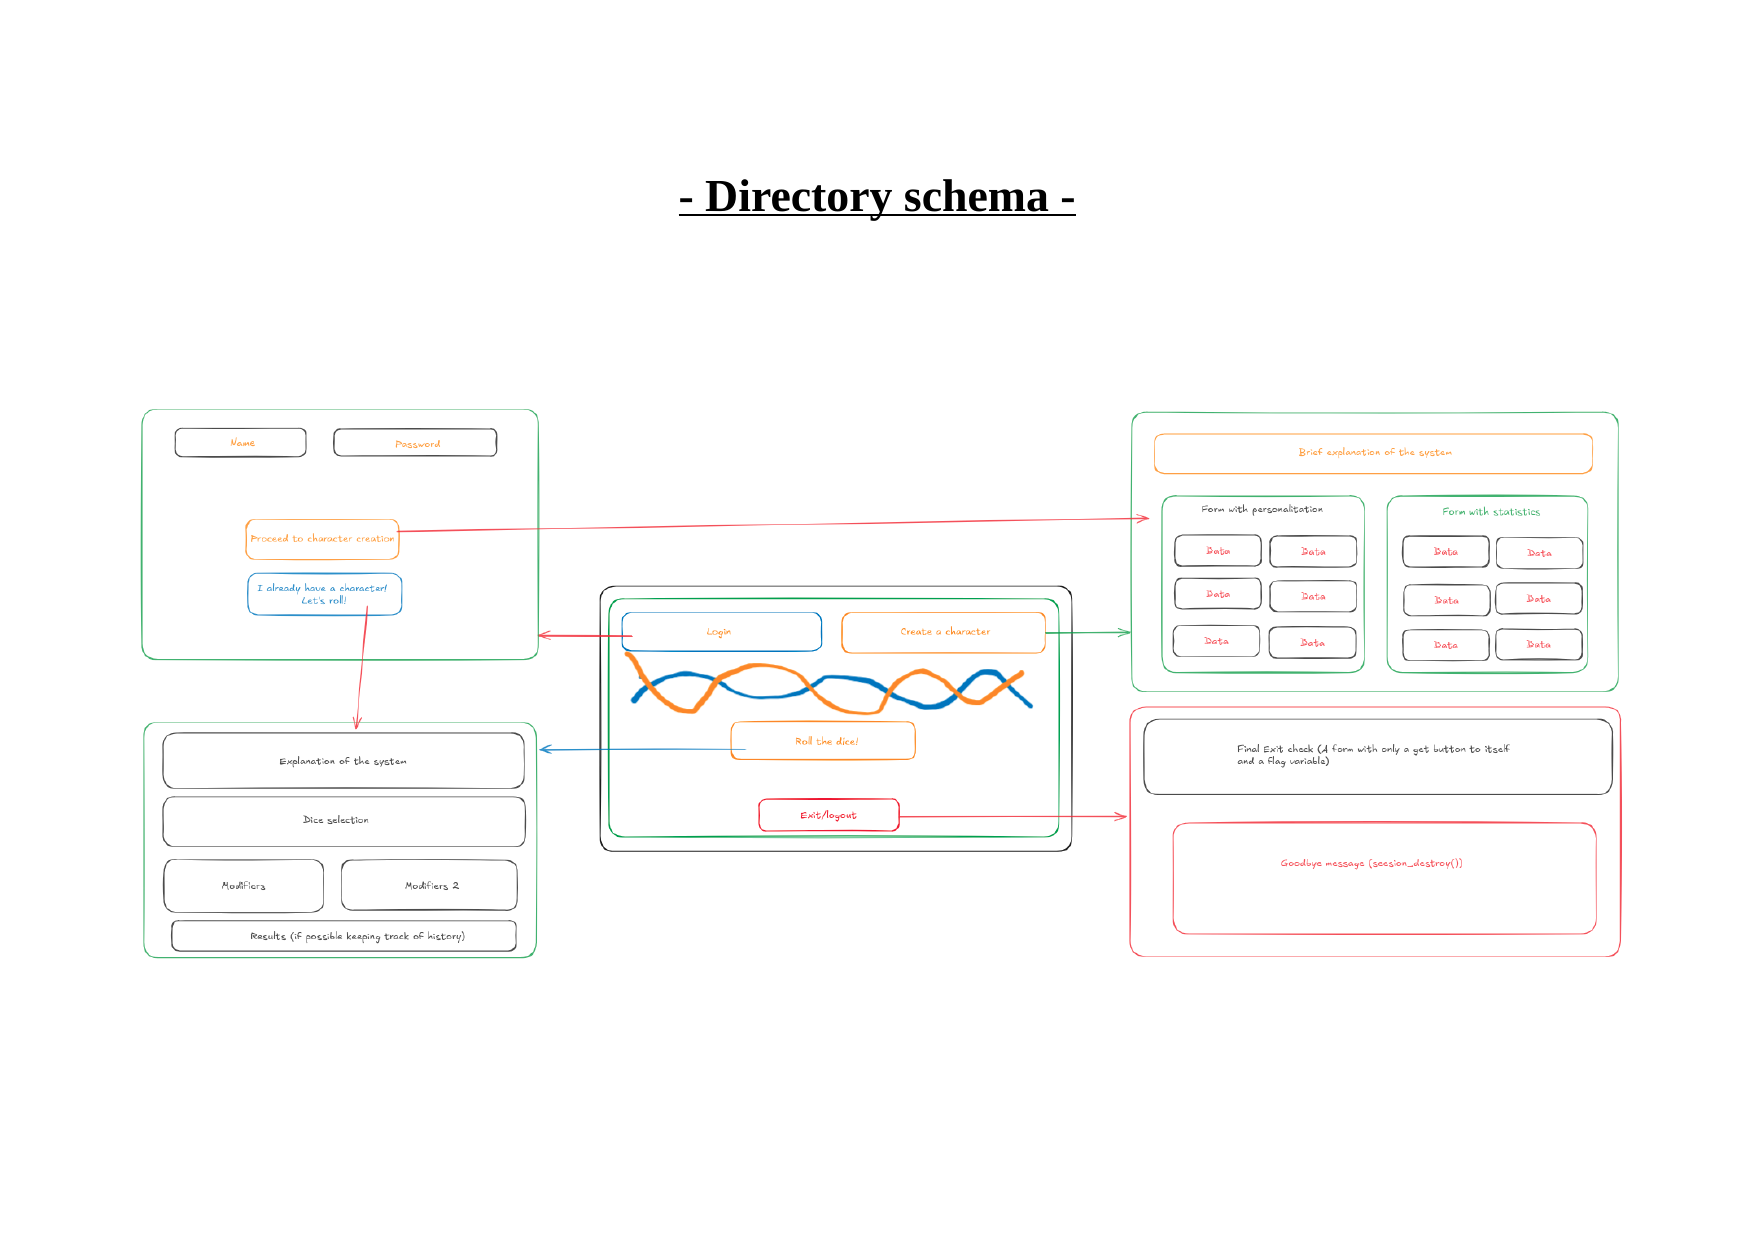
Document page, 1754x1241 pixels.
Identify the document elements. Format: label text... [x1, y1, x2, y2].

picture [118, 405, 1636, 961]
text - Directory schema - [118, 168, 1636, 221]
